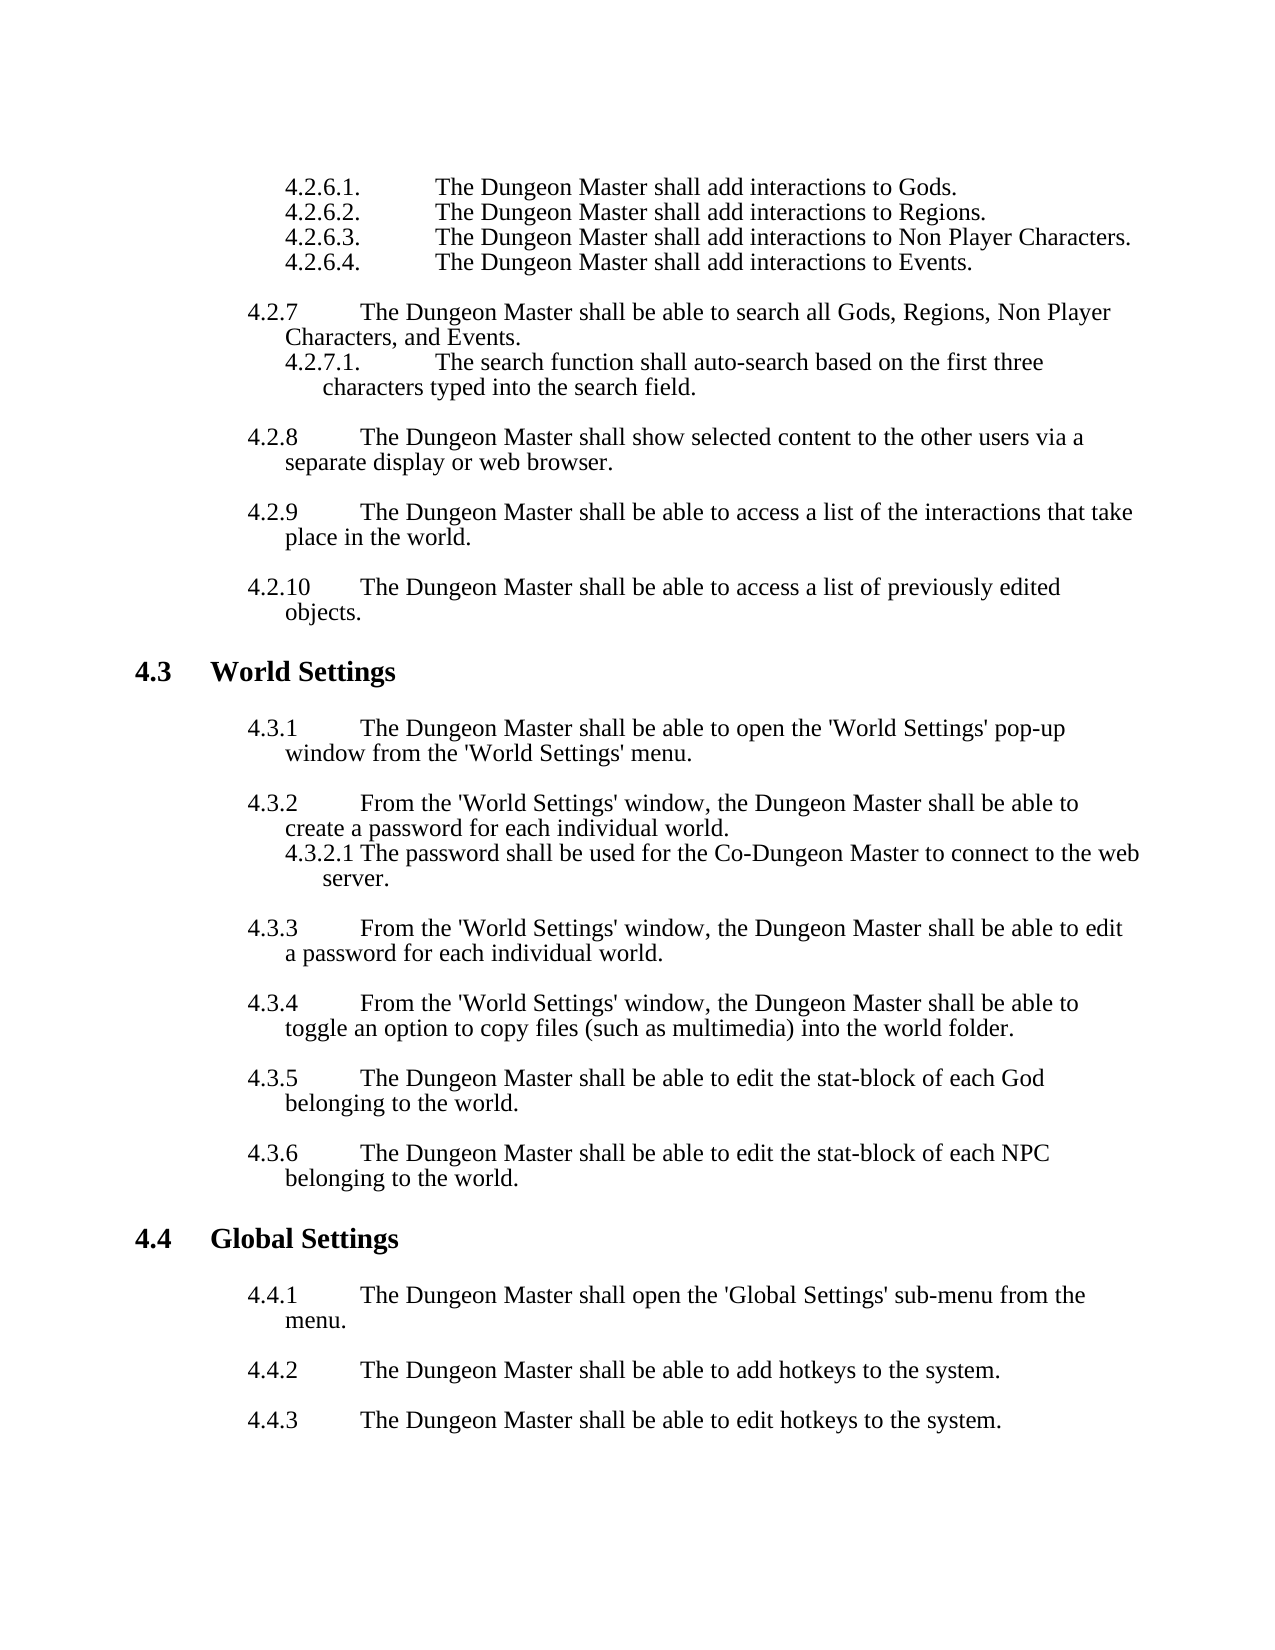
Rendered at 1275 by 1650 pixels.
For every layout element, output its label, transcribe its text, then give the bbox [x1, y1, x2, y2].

list The Dungeon Master shall add interactions to Gods. [285, 175, 1140, 200]
list The Dungeon Master shall open the 'Global Settings' sub-menu from the menu. [247, 1284, 1140, 1334]
list The Dungeon Master shall add interactions to Regions. [285, 200, 1140, 225]
subtitle World Settings [135, 654, 1140, 688]
list The search function shall auto-search based on the first three characters typed into the search field. [285, 350, 1140, 400]
list The Dungeon Master shall be able to add hotkeys to the system. [247, 1359, 1140, 1384]
list The Dungeon Master shall be able to open the 'World Settings' pop-up window from the 'World Settings' menu. [247, 717, 1140, 767]
list The Dungeon Master shall add interactions to Events. [285, 250, 1140, 275]
list The Dungeon Master shall add interactions to Non Player Characters. [285, 225, 1140, 250]
subtitle Global Settings [135, 1221, 1140, 1254]
list The Dungeon Master shall be able to access a list of the interactions that take place in the world. [247, 500, 1140, 550]
list The Dungeon Master shall be able to search all Gods, Regions, Non Player Characters, and Events. [247, 300, 1140, 350]
list The Dungeon Master shall be able to edit the stat-block of each God belonging to the world. [247, 1067, 1140, 1117]
list From the 'World Settings' window, the Dungeon Master shall be able to edit a password for each individual world. [247, 917, 1140, 967]
list The password shall be used for the Co-Dungeon Master to connect to the web server. [285, 842, 1140, 892]
list The Dungeon Master shall be able to edit the stat-block of each NPC belonging to the world. [247, 1142, 1140, 1192]
list The Dungeon Master shall be able to edit hotkeys to the system. [247, 1409, 1140, 1434]
list The Dungeon Master shall show selected content to the other users via a separate display or web browser. [247, 425, 1140, 475]
list From the 'World Settings' window, the Dungeon Master shall be able to toggle an option to copy files (such as multimedia) into the world folder. [247, 992, 1140, 1042]
list From the 'World Settings' window, the Dungeon Master shall be able to create a password for each individual world. [247, 792, 1140, 842]
list The Dungeon Master shall be able to access a list of previously edited objects. [247, 575, 1140, 625]
